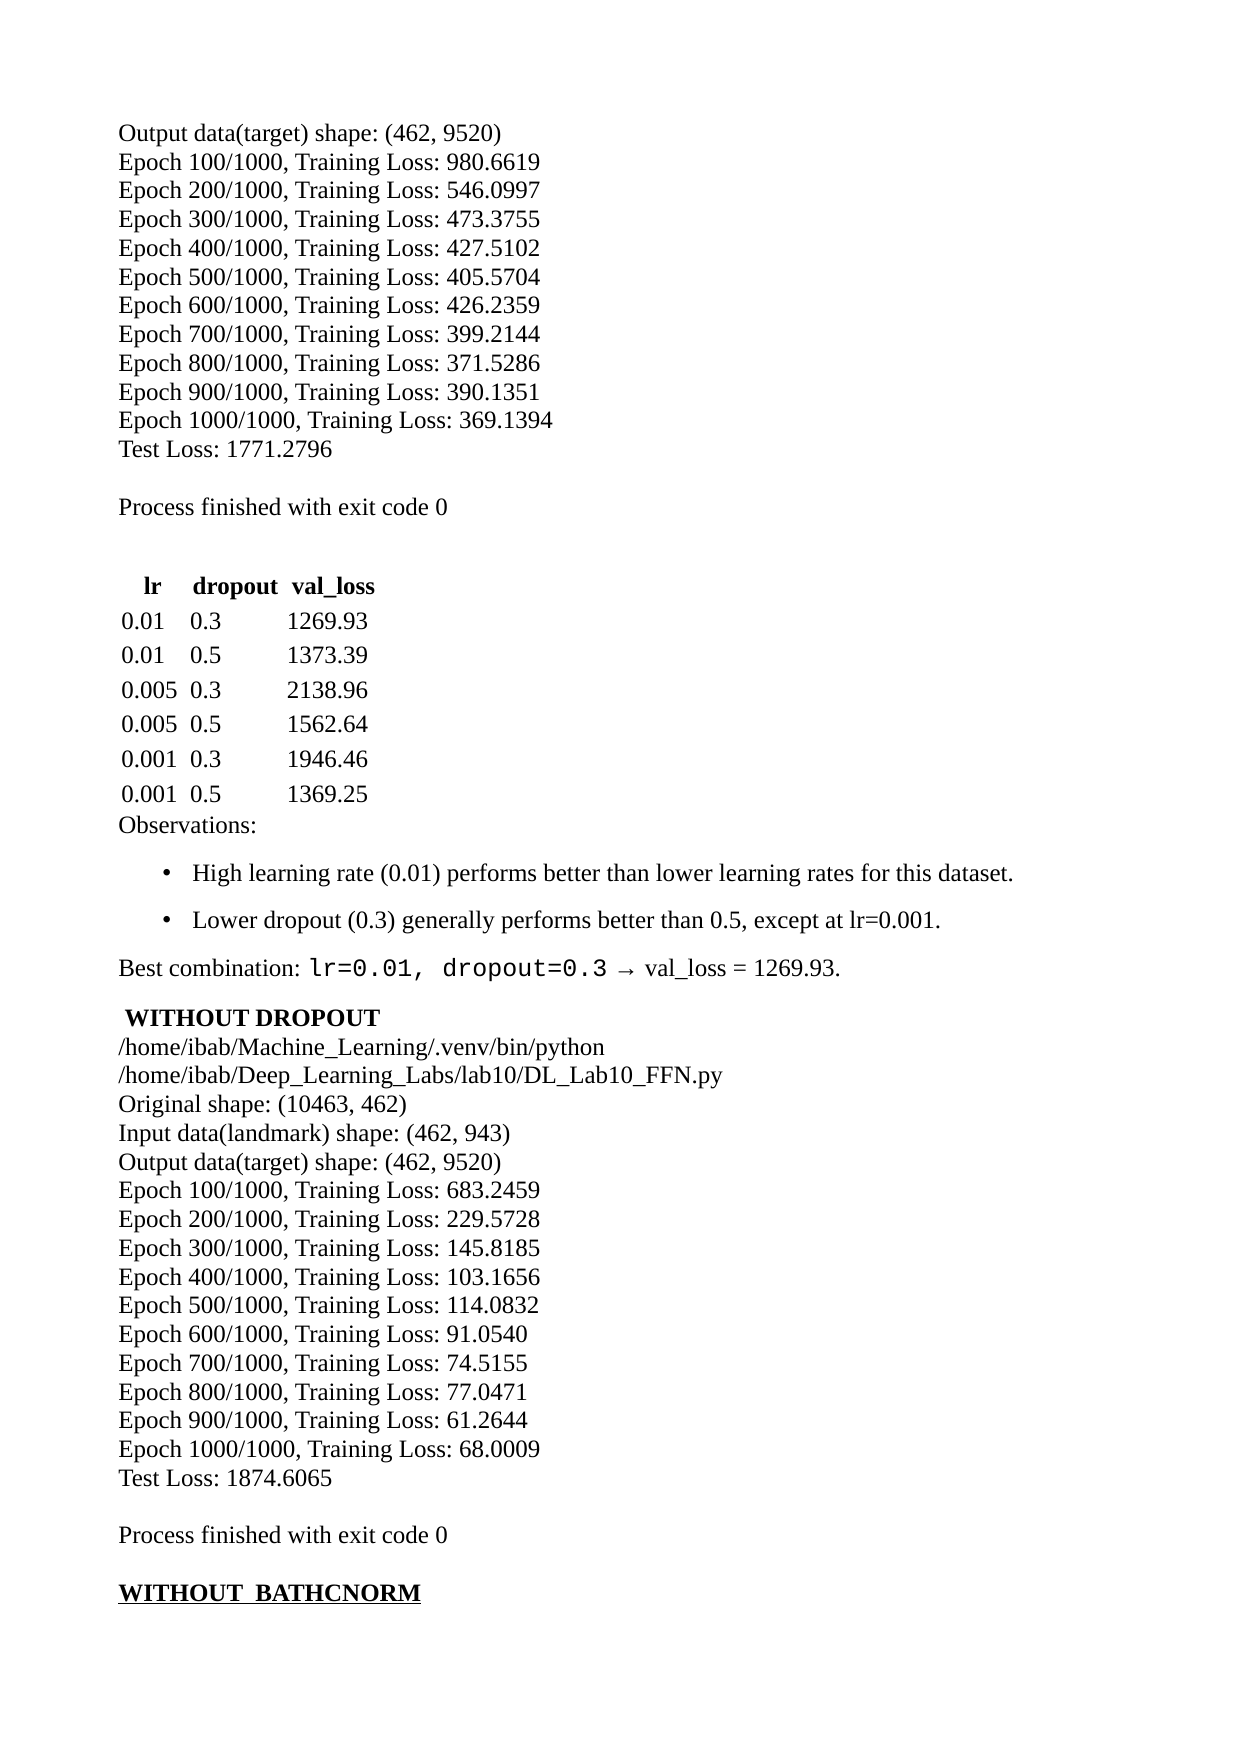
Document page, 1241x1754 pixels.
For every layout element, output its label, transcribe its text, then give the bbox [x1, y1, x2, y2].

table_cell 0.01 [118, 638, 187, 672]
table_cell 1562.64 [284, 707, 383, 741]
table_cell 0.005 [118, 672, 187, 707]
text Epoch 900/1000, Training Loss: 61.2644 [118, 1406, 1122, 1434]
text WITHOUT DROPOUT [118, 1003, 1122, 1032]
text Epoch 200/1000, Training Loss: 229.5728 [118, 1204, 1122, 1233]
text Output data(target) shape: (462, 9520) [118, 1147, 1122, 1176]
text Epoch 300/1000, Training Loss: 473.3755 [118, 204, 1122, 233]
table_cell 0.5 [187, 776, 284, 810]
table_cell 0.3 [187, 603, 284, 637]
table_cell 1373.39 [284, 638, 383, 672]
text Epoch 700/1000, Training Loss: 74.5155 [118, 1348, 1122, 1377]
text Epoch 100/1000, Training Loss: 980.6619 [118, 147, 1122, 176]
text Epoch 100/1000, Training Loss: 683.2459 [118, 1176, 1122, 1204]
text Epoch 800/1000, Training Loss: 77.0471 [118, 1377, 1122, 1406]
table_cell 0.005 [118, 707, 187, 741]
text Epoch 500/1000, Training Loss: 405.5704 [118, 262, 1122, 291]
text Epoch 900/1000, Training Loss: 390.1351 [118, 377, 1122, 406]
text Output data(target) shape: (462, 9520) [118, 118, 1122, 147]
table_cell 0.001 [118, 776, 187, 810]
table_cell 0.3 [187, 741, 284, 776]
table_cell 0.01 [118, 603, 187, 637]
table_cell 0.5 [187, 638, 284, 672]
table_cell 0.001 [118, 741, 187, 776]
text Epoch 300/1000, Training Loss: 145.8185 [118, 1233, 1122, 1262]
table_cell 0.3 [187, 672, 284, 707]
text Epoch 600/1000, Training Loss: 91.0540 [118, 1319, 1122, 1348]
text Observations: [118, 810, 1122, 839]
table_header lr [118, 568, 187, 603]
text Input data(landmark) shape: (462, 943) [118, 1118, 1122, 1147]
table_cell 0.5 [187, 707, 284, 741]
text Test Loss: 1771.2796 [118, 434, 1122, 463]
table_cell 1269.93 [284, 603, 383, 637]
text Epoch 200/1000, Training Loss: 546.0997 [118, 176, 1122, 204]
text Epoch 1000/1000, Training Loss: 68.0009 [118, 1434, 1122, 1463]
list Lower dropout (0.3) generally performs better than 0.5, except at lr=0.001. [162, 906, 1122, 934]
text Best combination: lr=0.01, dropout=0.3 → val_loss = 1269.93. [118, 953, 1122, 984]
table_cell 1369.25 [284, 776, 383, 810]
text WITHOUT BATHCNORM [118, 1578, 1122, 1607]
table_header val_loss [284, 568, 383, 603]
list High learning rate (0.01) performs better than lower learning rates for this dataset. [162, 858, 1122, 887]
text Epoch 600/1000, Training Loss: 426.2359 [118, 291, 1122, 319]
text Epoch 800/1000, Training Loss: 371.5286 [118, 348, 1122, 377]
text Process finished with exit code 0 [118, 1521, 1122, 1549]
text Test Loss: 1874.6065 [118, 1463, 1122, 1492]
table_header dropout [187, 568, 284, 603]
text Epoch 1000/1000, Training Loss: 369.1394 [118, 406, 1122, 434]
text Epoch 400/1000, Training Loss: 103.1656 [118, 1262, 1122, 1291]
table_cell 2138.96 [284, 672, 383, 707]
text Epoch 500/1000, Training Loss: 114.0832 [118, 1291, 1122, 1319]
text Epoch 700/1000, Training Loss: 399.2144 [118, 319, 1122, 348]
text /home/ibab/Machine_Learning/.venv/bin/python /home/ibab/Deep_Learning_Labs/lab10/DL_Lab10_FFN.py [118, 1032, 1122, 1089]
text Process finished with exit code 0 [118, 492, 1122, 521]
table_cell 1946.46 [284, 741, 383, 776]
text Original shape: (10463, 462) [118, 1089, 1122, 1118]
text Epoch 400/1000, Training Loss: 427.5102 [118, 233, 1122, 262]
